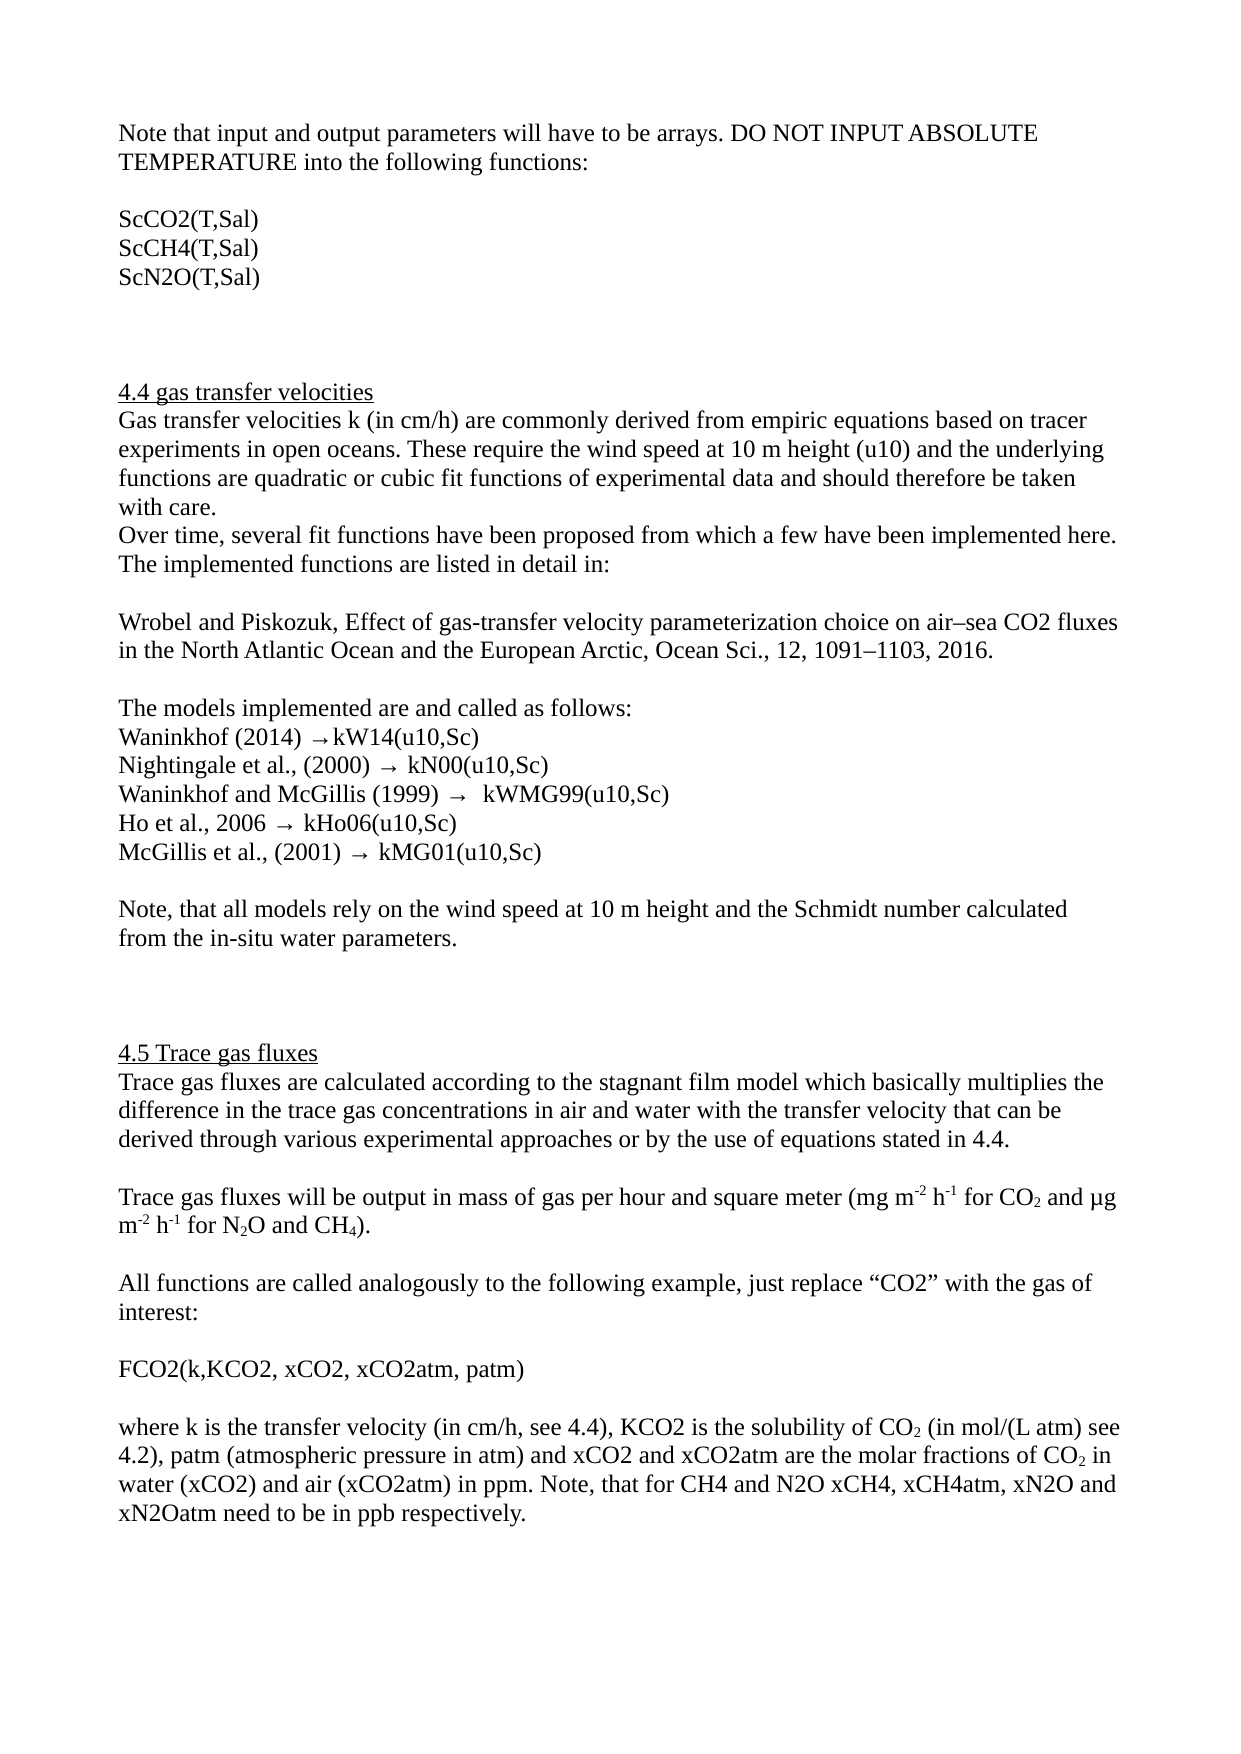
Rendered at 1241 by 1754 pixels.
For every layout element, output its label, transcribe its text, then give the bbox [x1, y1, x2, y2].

text The models implemented are and called as follows: [118, 693, 1122, 722]
text McGillis et al., (2001) → kMG01(u10,Sc) [118, 837, 1122, 866]
text FCO2(k,KCO2, xCO2, xCO2atm, patm) [118, 1354, 1122, 1383]
text Gas transfer velocities k (in cm/h) are commonly derived from empiric equations based on tracer experiments in open oceans. These require the wind speed at 10 m height (u10) and the underlying functions are quadratic or cubic fit functions of experimental data and should therefore be taken with care. [118, 406, 1122, 521]
text Waninkhof and McGillis (1999) → kWMG99(u10,Sc) [118, 779, 1122, 808]
text ScN2O(T,Sal) [118, 262, 1122, 291]
text Trace gas fluxes are calculated according to the stagnant film model which basically multiplies the difference in the trace gas concentrations in air and water with the transfer velocity that can be derived through various experimental approaches or by the use of equations stated in 4.4. [118, 1067, 1122, 1153]
text Trace gas fluxes will be output in mass of gas per hour and square meter (mg m-2 h-1 for CO2 and µg m-2 h-1 for N2O and CH4). [118, 1182, 1122, 1239]
text Waninkhof (2014) →kW14(u10,Sc) [118, 722, 1122, 751]
text Over time, several fit functions have been proposed from which a few have been implemented here. The implemented functions are listed in detail in: [118, 521, 1122, 578]
text Note, that all models rely on the wind speed at 10 m height and the Schmidt number calculated from the in-situ water parameters. [118, 894, 1122, 952]
text Wrobel and Piskozuk, Effect of gas-transfer velocity parameterization choice on air–sea CO2 fluxes in the North Atlantic Ocean and the European Arctic, Ocean Sci., 12, 1091–1103, 2016. [118, 607, 1122, 664]
text Note that input and output parameters will have to be arrays. DO NOT INPUT ABSOLUTE TEMPERATURE into the following functions: [118, 118, 1122, 176]
text Nightingale et al., (2000) → kN00(u10,Sc) [118, 751, 1122, 779]
text where k is the transfer velocity (in cm/h, see 4.4), KCO2 is the solubility of CO2 (in mol/(L atm) see 4.2), patm (atmospheric pressure in atm) and xCO2 and xCO2atm are the molar fractions of CO2 in water (xCO2) and air (xCO2atm) in ppm. Note, that for CH4 and N2O xCH4, xCH4atm, xN2O and xN2Oatm need to be in ppb respectively. [118, 1412, 1122, 1527]
text Ho et al., 2006 → kHo06(u10,Sc) [118, 808, 1122, 837]
text All functions are called analogously to the following example, just replace “CO2” with the gas of interest: [118, 1268, 1122, 1326]
text 4.4 gas transfer velocities [118, 377, 1122, 406]
text ScCH4(T,Sal) [118, 233, 1122, 262]
text ScCO2(T,Sal) [118, 204, 1122, 233]
text 4.5 Trace gas fluxes [118, 1038, 1122, 1067]
